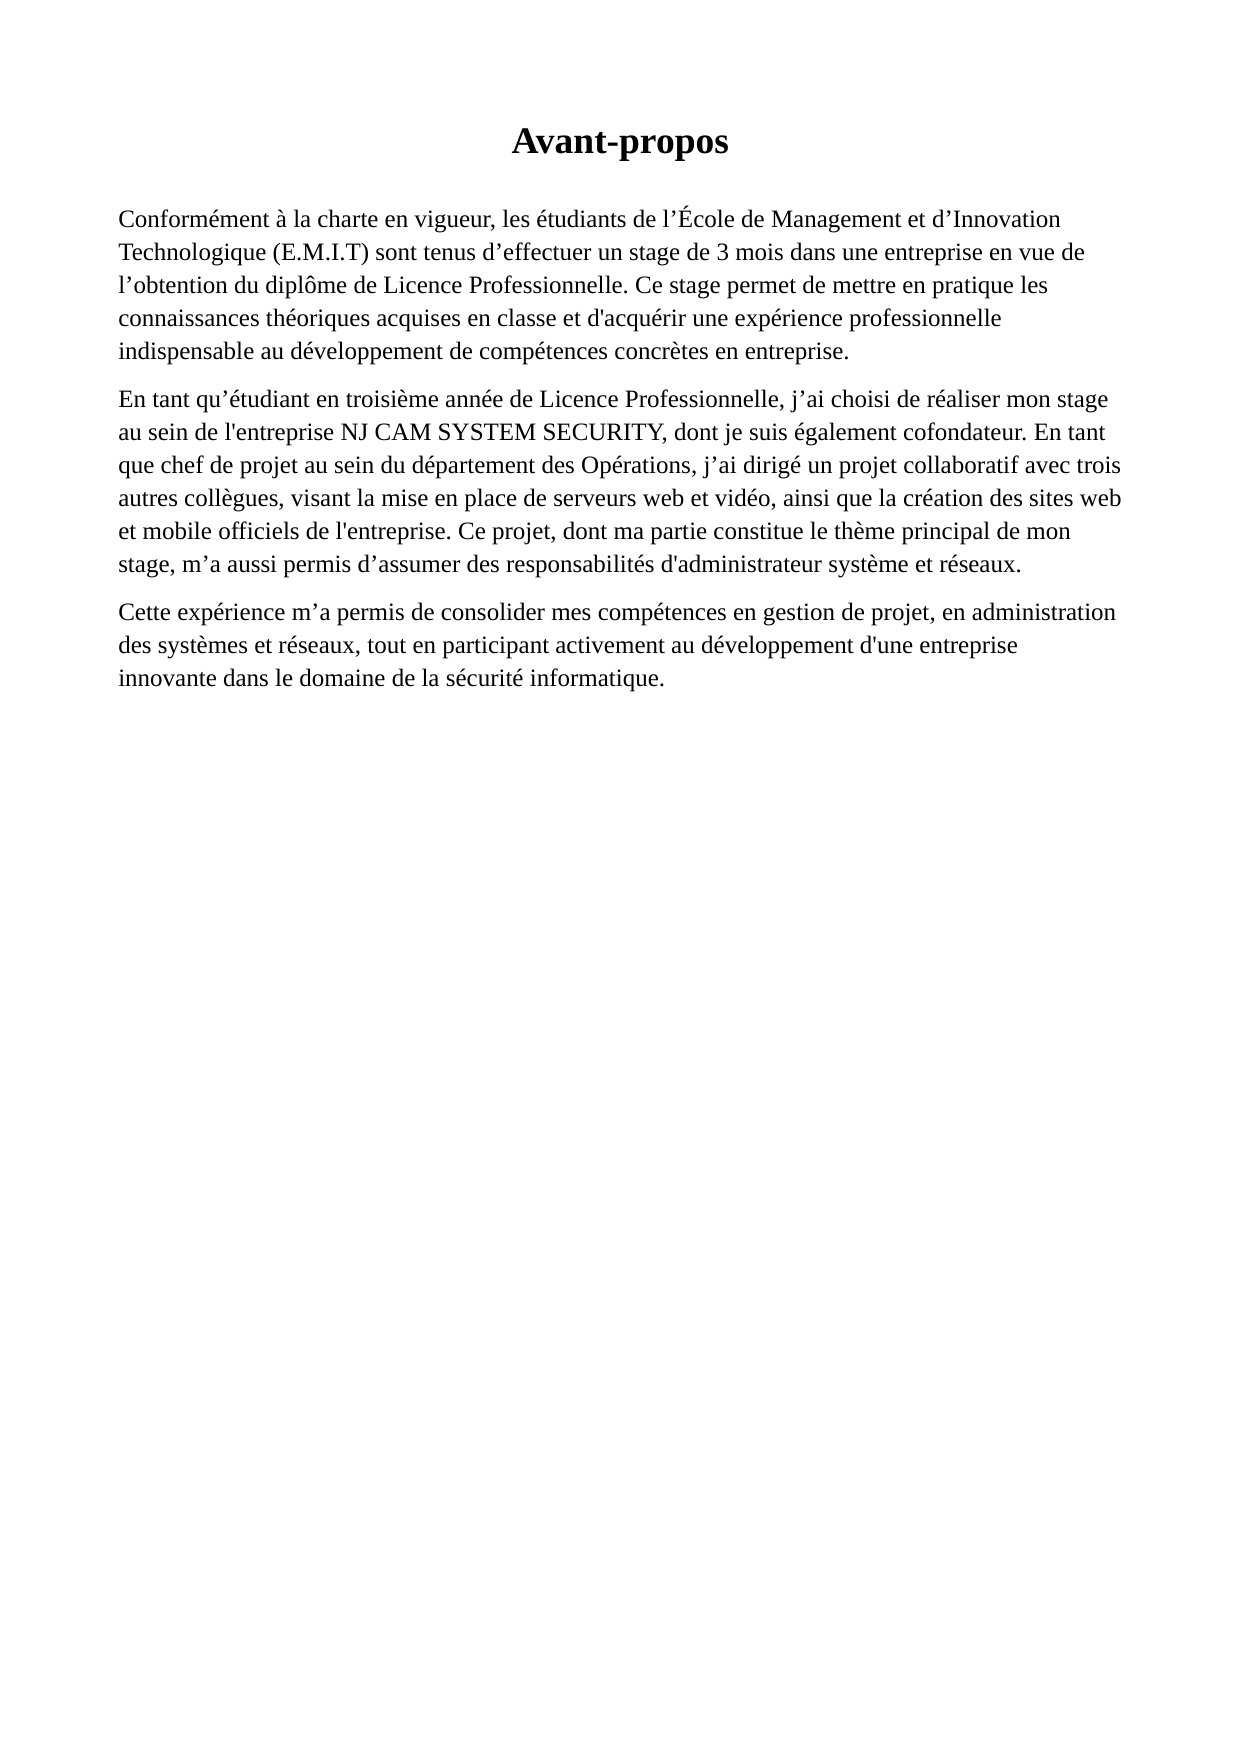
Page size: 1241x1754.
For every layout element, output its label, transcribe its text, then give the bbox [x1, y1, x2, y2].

text En tant qu’étudiant en troisième année de Licence Professionnelle, j’ai choisi de réaliser mon stage au sein de l'entreprise NJ CAM SYSTEM SECURITY, dont je suis également cofondateur. En tant que chef de projet au sein du département des Opérations, j’ai dirigé un projet collaboratif avec trois autres collègues, visant la mise en place de serveurs web et vidéo, ainsi que la création des sites web et mobile officiels de l'entreprise. Ce projet, dont ma partie constitue le thème principal de mon stage, m’a aussi permis d’assumer des responsabilités d'administrateur système et réseaux. [118, 384, 1122, 578]
text Avant-propos [118, 118, 1122, 161]
text Conformément à la charte en vigueur, les étudiants de l’École de Management et d’Innovation Technologique (E.M.I.T) sont tenus d’effectuer un stage de 3 mois dans une entreprise en vue de l’obtention du diplôme de Licence Professionnelle. Ce stage permet de mettre en pratique les connaissances théoriques acquises en classe et d'acquérir une expérience professionnelle indispensable au développement de compétences concrètes en entreprise. [118, 204, 1122, 365]
text Cette expérience m’a permis de consolider mes compétences en gestion de projet, en administration des systèmes et réseaux, tout en participant activement au développement d'une entreprise innovante dans le domaine de la sécurité informatique. [118, 597, 1122, 692]
